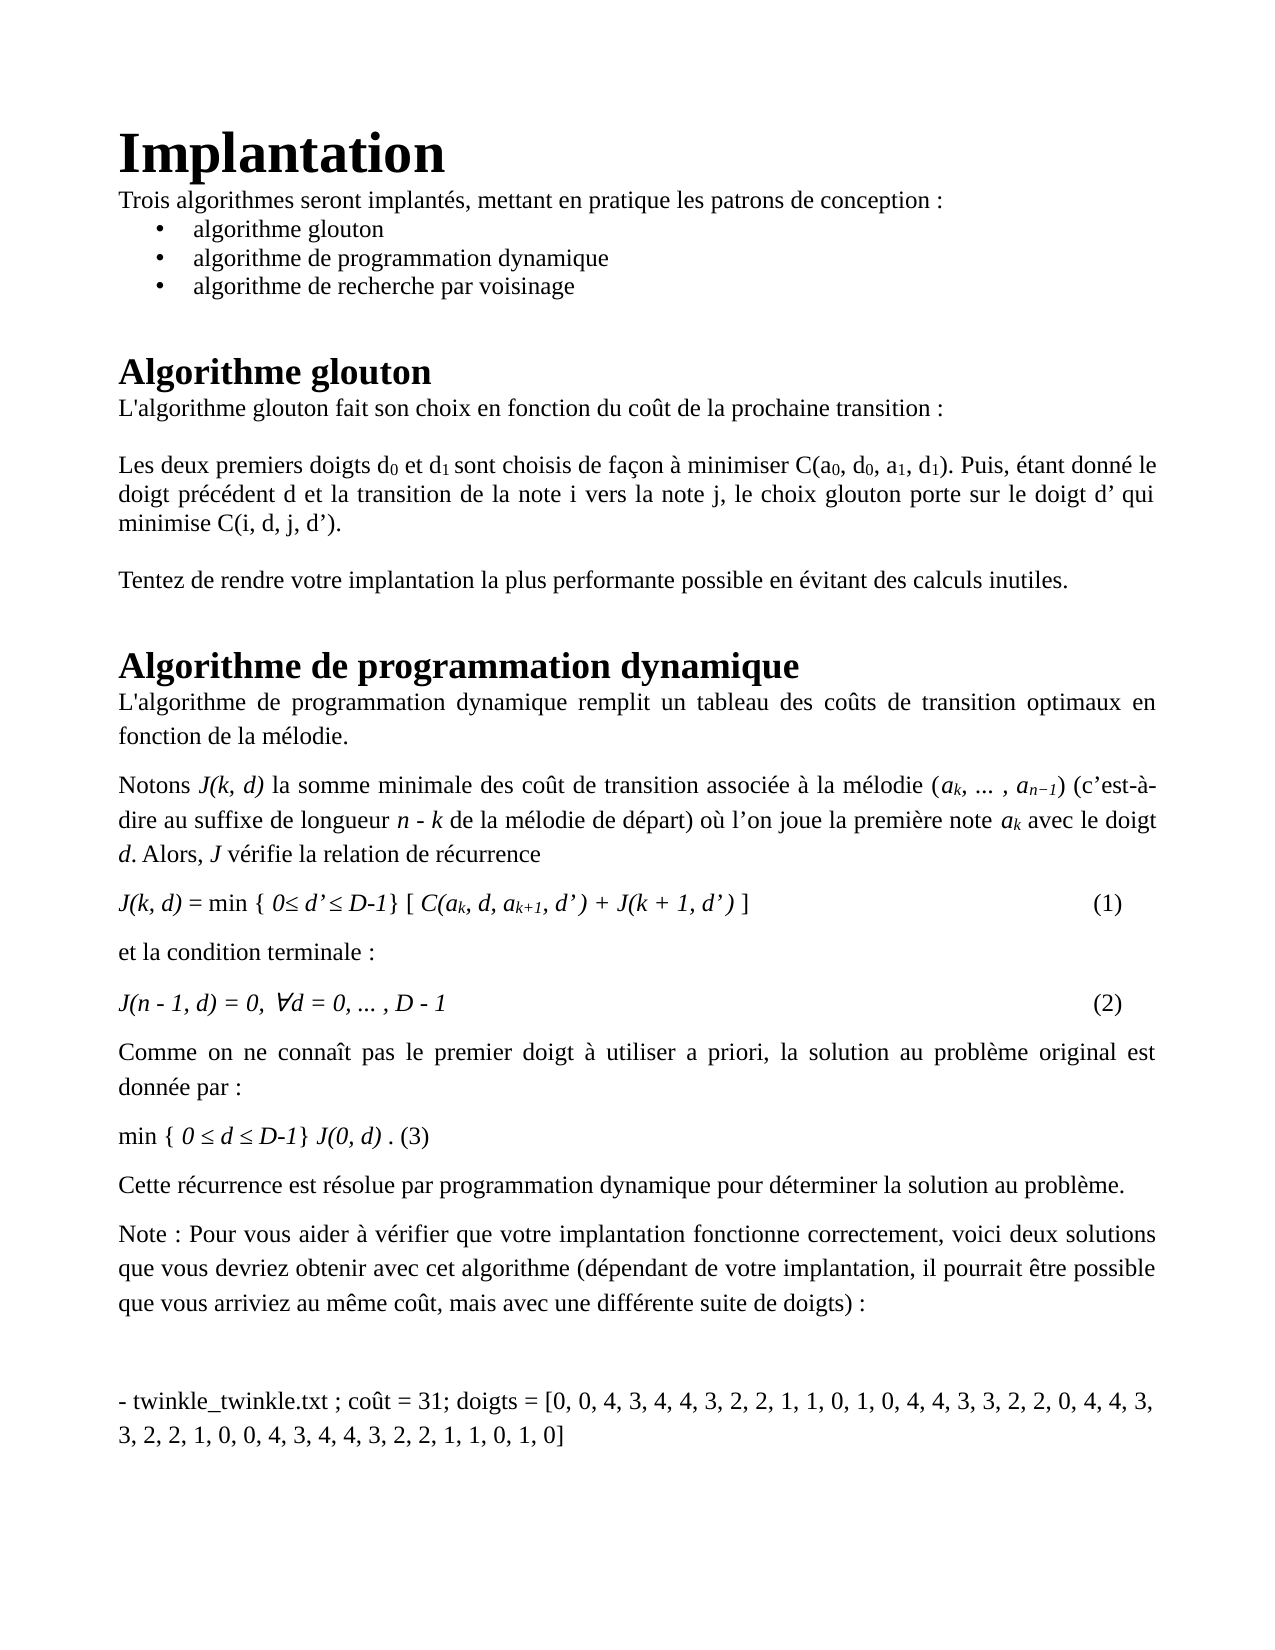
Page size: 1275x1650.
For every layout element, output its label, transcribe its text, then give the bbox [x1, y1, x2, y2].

list algorithme de programmation dynamique [156, 243, 1157, 271]
text Trois algorithmes seront implantés, mettant en pratique les patrons de conception : [118, 185, 1157, 214]
text Notons J(k, d) la somme minimale des coût de transition associée à la mélodie (ak, ... , an−1) (c’est-à-dire au suffixe de longueur n - k de la mélodie de départ) où l’on joue la première note ak avec le doigt d. Alors, J vérifie la relation de récurrence [118, 770, 1157, 868]
list algorithme glouton [156, 214, 1157, 243]
subtitle Algorithme de programmation dynamique [118, 644, 1157, 687]
text min { 0 ≤ d ≤ D-1} J(0, d) . (3) [118, 1121, 1157, 1150]
text Cette récurrence est résolue par programmation dynamique pour déterminer la solution au problème. [118, 1170, 1157, 1199]
list algorithme de recherche par voisinage [156, 271, 1157, 300]
text Les deux premiers doigts d0 et d1 sont choisis de façon à minimiser C(a0, d0, a1, d1). Puis, étant donné le doigt précédent d et la transition de la note i vers la note j, le choix glouton porte sur le doigt d’ qui minimise C(i, d, j, d’). [118, 450, 1157, 537]
text J(n - 1, d) = 0, ∀d = 0, ... , D - 1 (2) [118, 987, 1157, 1017]
text Tentez de rendre votre implantation la plus performante possible en évitant des calculs inutiles. [118, 565, 1157, 594]
text Comme on ne connaît pas le premier doigt à utiliser a priori, la solution au problème original est donnée par : [118, 1037, 1157, 1101]
subtitle Implantation [118, 118, 1157, 185]
text Note : Pour vous aider à vérifier que votre implantation fonctionne correctement, voici deux solutions que vous devriez obtenir avec cet algorithme (dépendant de votre implantation, il pourrait être possible que vous arriviez au même coût, mais avec une différente suite de doigts) : [118, 1219, 1157, 1317]
text L'algorithme de programmation dynamique remplit un tableau des coûts de transition optimaux en fonction de la mélodie. [118, 687, 1157, 750]
subtitle Algorithme glouton [118, 350, 1157, 393]
text J(k, d) = min { 0≤ d’ ≤ D-1} [ C(ak, d, ak+1, d’ ) + J(k + 1, d’ ) ] (1) [118, 888, 1157, 917]
text et la condition terminale : [118, 937, 1157, 966]
text L'algorithme glouton fait son choix en fonction du coût de la prochaine transition : [118, 393, 1157, 422]
text - twinkle_twinkle.txt ; coût = 31; doigts = [0, 0, 4, 3, 4, 4, 3, 2, 2, 1, 1, 0, 1, 0, 4, 4, 3, 3, 2, 2, 0, 4, 4, 3, 3, 2, 2, 1, 0, 0, 4, 3, 4, 4, 3, 2, 2, 1, 1, 0, 1, 0] [118, 1386, 1157, 1449]
